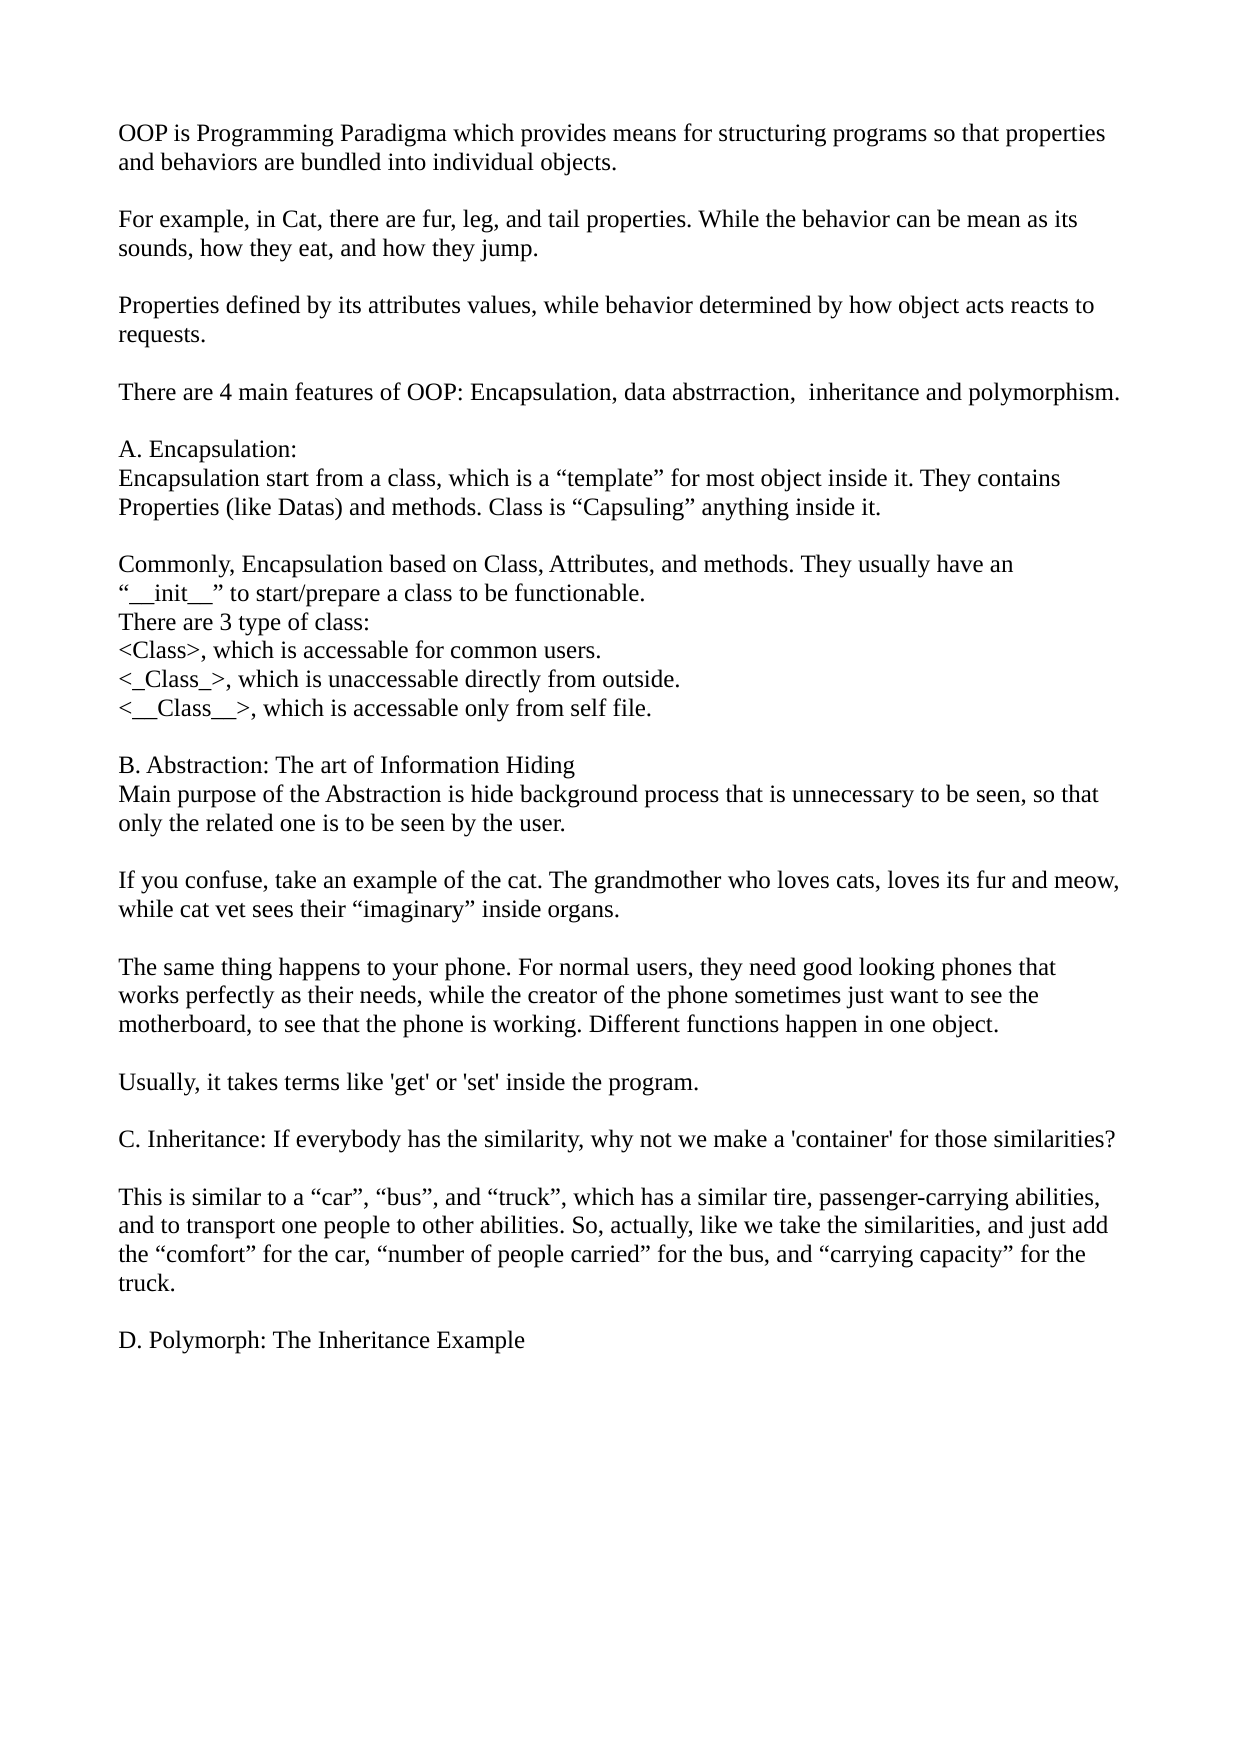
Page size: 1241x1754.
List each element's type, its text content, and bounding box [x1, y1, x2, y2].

text There are 4 main features of OOP: Encapsulation, data abstrraction, inheritance and polymorphism. [118, 377, 1122, 406]
text <__Class__>, which is accessable only from self file. [118, 693, 1122, 722]
text <_Class_>, which is unaccessable directly from outside. [118, 664, 1122, 693]
text OOP is Programming Paradigma which provides means for structuring programs so that properties and behaviors are bundled into individual objects. [118, 118, 1122, 176]
text The same thing happens to your phone. For normal users, they need good looking phones that works perfectly as their needs, while the creator of the phone sometimes just want to see the motherboard, to see that the phone is working. Different functions happen in one object. [118, 952, 1122, 1038]
text D. Polymorph: The Inheritance Example [118, 1326, 1122, 1354]
text B. Abstraction: The art of Information Hiding [118, 751, 1122, 779]
text If you confuse, take an example of the cat. The grandmother who loves cats, loves its fur and meow, while cat vet sees their “imaginary” inside organs. [118, 866, 1122, 923]
text There are 3 type of class: [118, 607, 1122, 636]
text A. Encapsulation: [118, 434, 1122, 463]
text This is similar to a “car”, “bus”, and “truck”, which has a similar tire, passenger-carrying abilities, and to transport one people to other abilities. So, actually, like we take the similarities, and just add the “comfort” for the car, “number of people carried” for the bus, and “carrying capacity” for the truck. [118, 1182, 1122, 1297]
text <Class>, which is accessable for common users. [118, 636, 1122, 664]
text Usually, it takes terms like 'get' or 'set' inside the program. [118, 1067, 1122, 1096]
text C. Inheritance: If everybody has the similarity, why not we make a 'container' for those similarities? [118, 1124, 1122, 1153]
text Encapsulation start from a class, which is a “template” for most object inside it. They contains Properties (like Datas) and methods. Class is “Capsuling” anything inside it. [118, 463, 1122, 521]
text For example, in Cat, there are fur, leg, and tail properties. While the behavior can be mean as its sounds, how they eat, and how they jump. [118, 204, 1122, 262]
text Commonly, Encapsulation based on Class, Attributes, and methods. They usually have an “__init__” to start/prepare a class to be functionable. [118, 549, 1122, 607]
text Properties defined by its attributes values, while behavior determined by how object acts reacts to requests. [118, 291, 1122, 348]
text Main purpose of the Abstraction is hide background process that is unnecessary to be seen, so that only the related one is to be seen by the user. [118, 779, 1122, 837]
